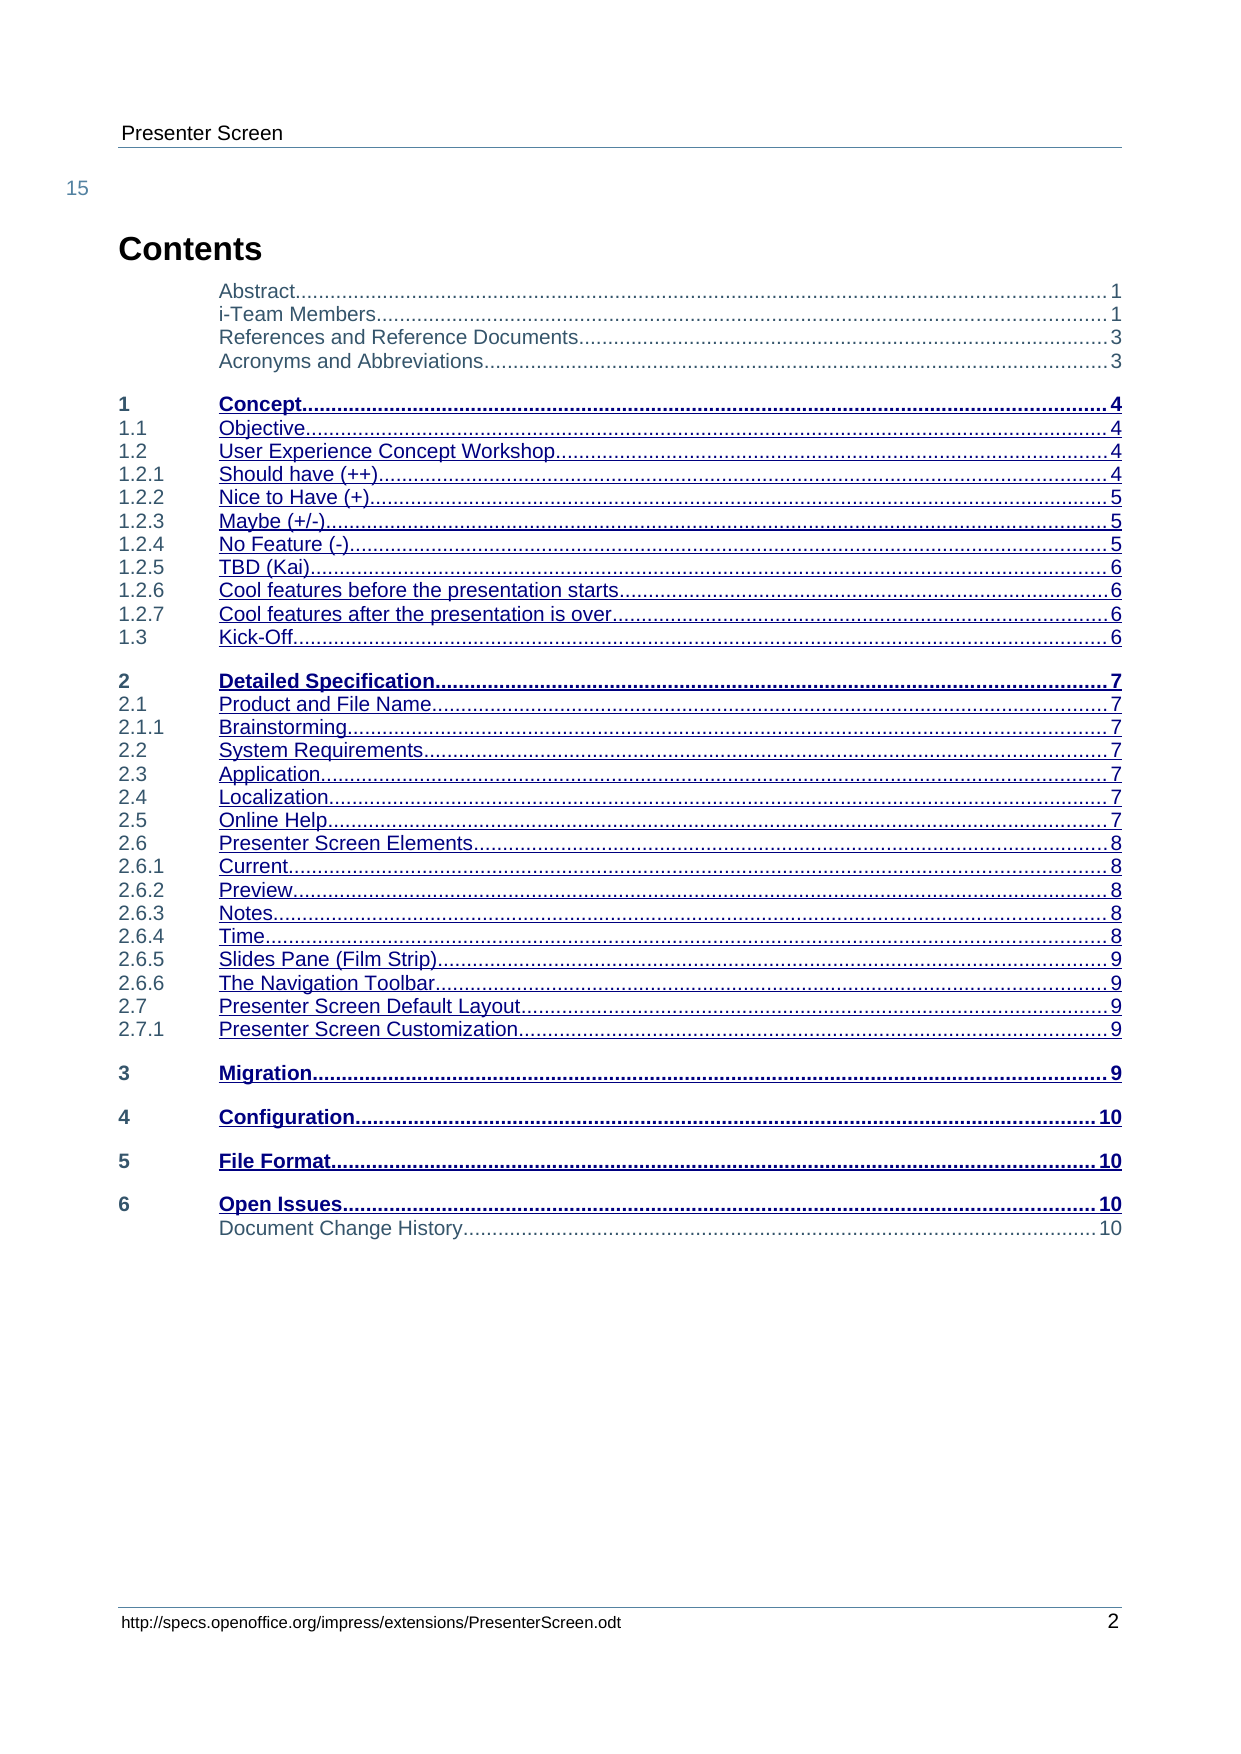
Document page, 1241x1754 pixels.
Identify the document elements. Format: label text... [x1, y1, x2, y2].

text 2.2 System Requirements 7 [118, 739, 1122, 762]
text 1.2.4 No Feature (-) 5 [118, 532, 1122, 556]
text 2.1 Product and File Name 7 [118, 692, 1122, 716]
text 4 Configuration 10 [118, 1105, 1122, 1128]
text 2.6.1 Current 8 [118, 855, 1122, 878]
text 2 Detailed Specification 7 [118, 669, 1122, 692]
text i-Team Members 1 [118, 303, 1122, 326]
text 1.2.5 TBD (Kai) 6 [118, 556, 1122, 579]
text 2.6.5 Slides Pane (Film Strip) 9 [118, 948, 1122, 971]
text 2.4 Localization 7 [118, 785, 1122, 808]
text 2.6 Presenter Screen Elements 8 [118, 832, 1122, 855]
text Document Change History 10 [118, 1216, 1122, 1239]
subtitle Contents [118, 230, 1122, 267]
text 2.6.4 Time 8 [118, 925, 1122, 948]
text Abstract 1 [118, 279, 1122, 303]
text 1.2.3 Maybe (+/-) 5 [118, 509, 1122, 532]
text 2.6.3 Notes 8 [118, 901, 1122, 925]
text 2.6.6 The Navigation Toolbar 9 [118, 971, 1122, 994]
text 1.2 User Experience Concept Workshop 4 [118, 439, 1122, 463]
text References and Reference Documents 3 [118, 326, 1122, 349]
text 2.1.1 Brainstorming 7 [118, 716, 1122, 739]
text 1.2.1 Should have (++) 4 [118, 463, 1122, 486]
text 3 Migration 9 [118, 1061, 1122, 1085]
text 1.2.7 Cool features after the presentation is over 6 [118, 602, 1122, 625]
text 2.3 Application 7 [118, 762, 1122, 785]
text 5 File Format 10 [118, 1149, 1122, 1172]
text 1 Concept 4 [118, 393, 1122, 416]
text 2.5 Online Help 7 [118, 808, 1122, 832]
text 1.2.6 Cool features before the presentation starts 6 [118, 579, 1122, 602]
text 2.6.2 Preview 8 [118, 878, 1122, 901]
text 2.7 Presenter Screen Default Layout 9 [118, 994, 1122, 1018]
text 1.1 Objective 4 [118, 416, 1122, 439]
text 1.3 Kick-Off 6 [118, 625, 1122, 648]
text 1.2.2 Nice to Have (+) 5 [118, 486, 1122, 509]
text 2.7.1 Presenter Screen Customization 9 [118, 1018, 1122, 1041]
text 6 Open Issues 10 [118, 1193, 1122, 1216]
text Acronyms and Abbreviations 3 [118, 349, 1122, 372]
